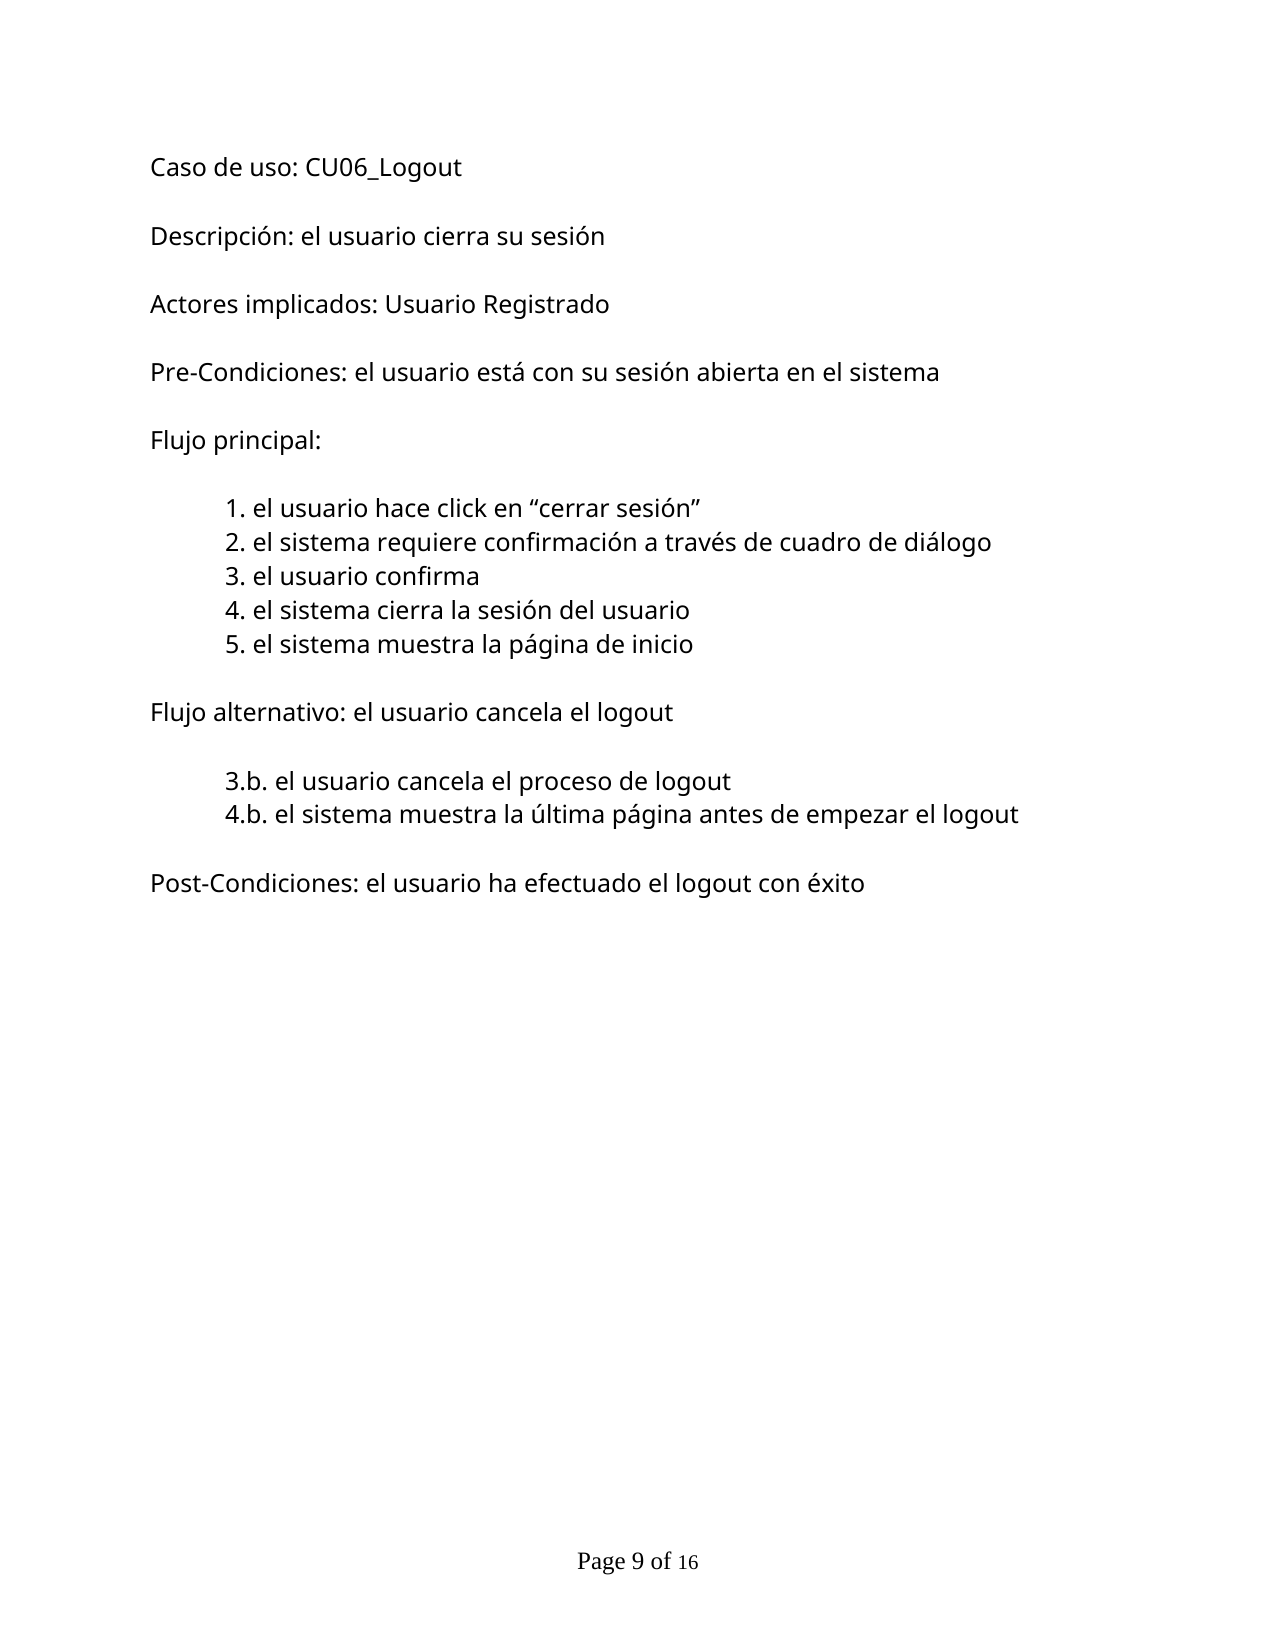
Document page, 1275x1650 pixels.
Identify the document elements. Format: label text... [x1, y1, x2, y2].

text 4.b. el sistema muestra la última página antes de empezar el logout [150, 797, 1125, 831]
text 3.b. el usuario cancela el proceso de logout [150, 763, 1125, 797]
text 2. el sistema requiere confirmación a través de cuadro de diálogo [150, 525, 1125, 559]
text 5. el sistema muestra la página de inicio [150, 627, 1125, 661]
text Actores implicados: Usuario Registrado [150, 286, 1125, 320]
text Descripción: el usuario cierra su sesión [150, 218, 1125, 252]
text Caso de uso: CU06_Logout [150, 150, 1125, 184]
text Flujo principal: [150, 422, 1125, 457]
text 3. el usuario confirma [150, 559, 1125, 593]
text 4. el sistema cierra la sesión del usuario [150, 593, 1125, 627]
text 1. el usuario hace click en “cerrar sesión” [150, 491, 1125, 525]
text Pre-Condiciones: el usuario está con su sesión abierta en el sistema [150, 354, 1125, 388]
text Post-Condiciones: el usuario ha efectuado el logout con éxito [150, 865, 1125, 899]
text Flujo alternativo: el usuario cancela el logout [150, 695, 1125, 729]
